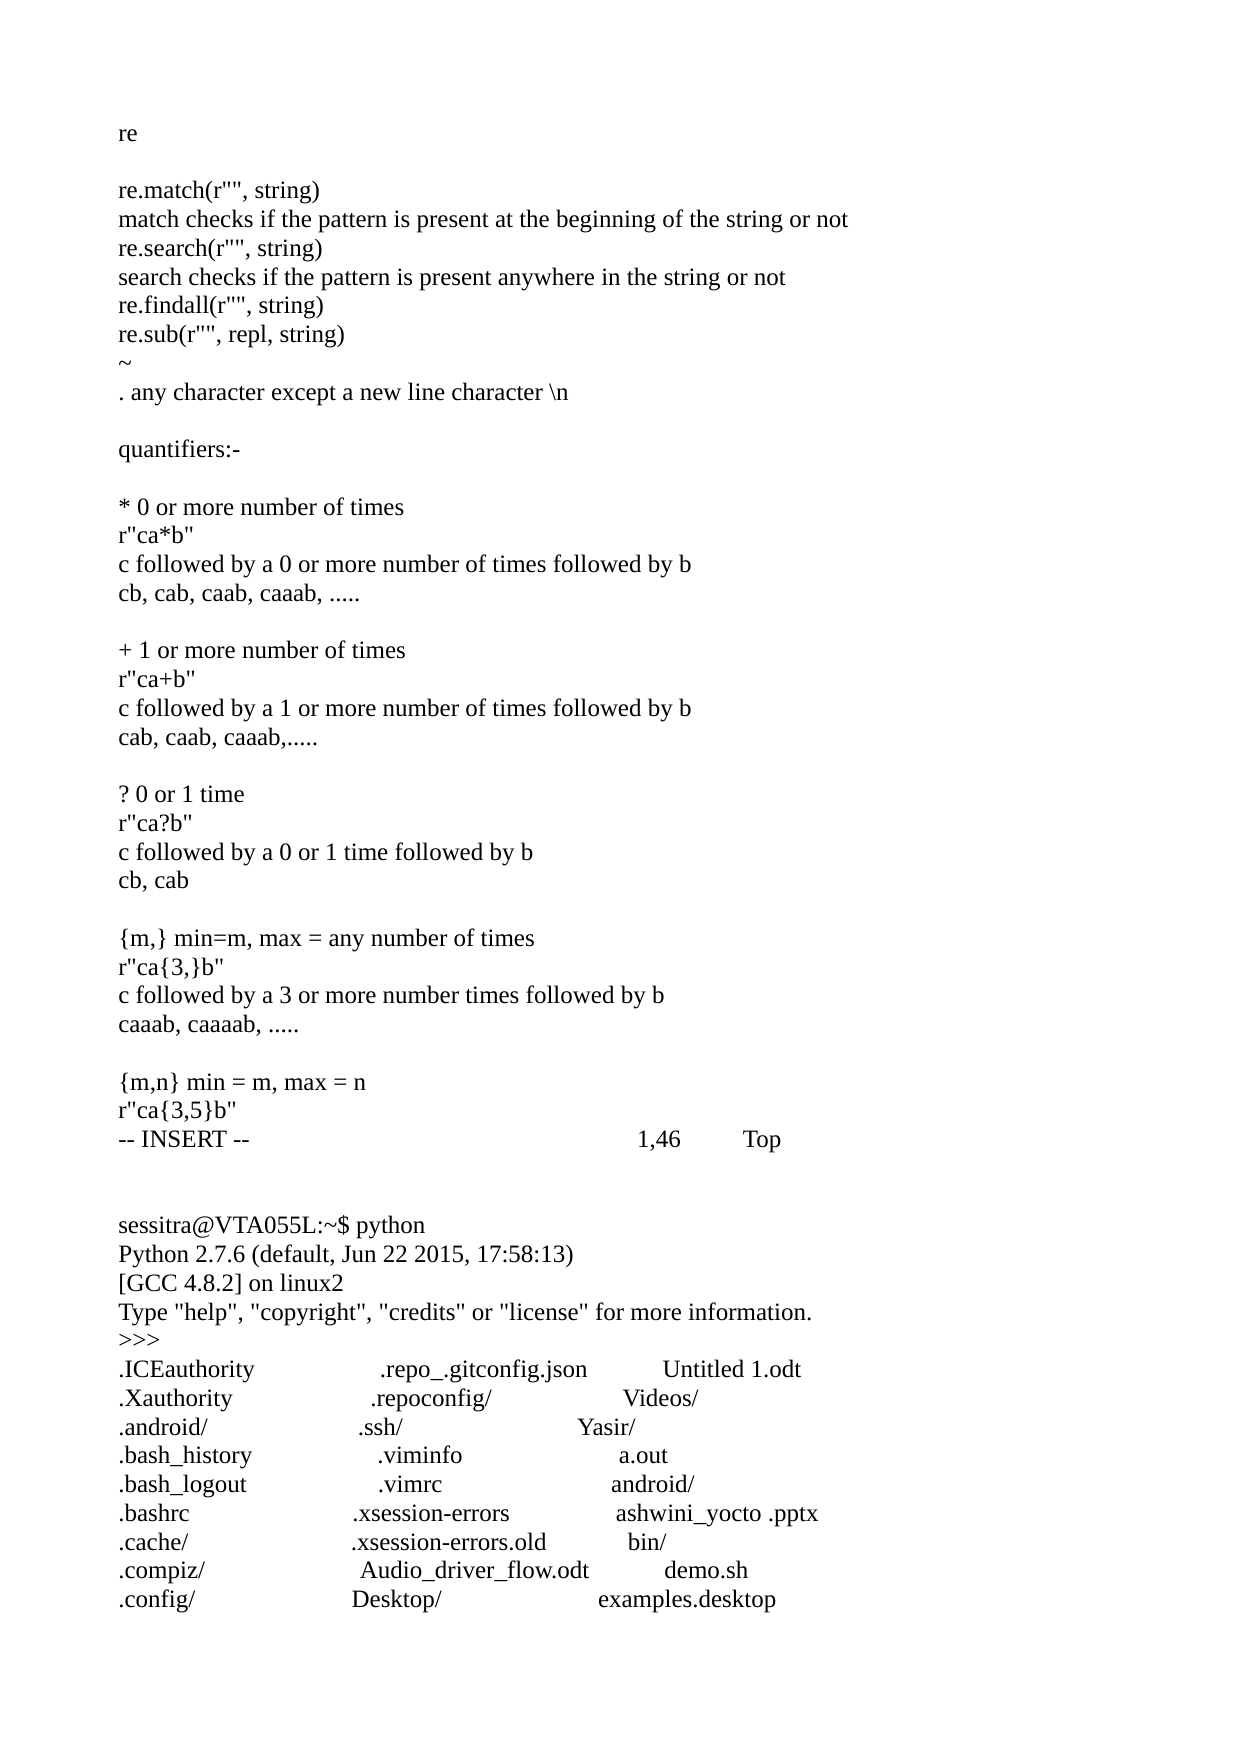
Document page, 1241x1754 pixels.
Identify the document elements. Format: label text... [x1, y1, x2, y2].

text . any character except a new line character \n [118, 377, 1122, 406]
text c followed by a 0 or more number of times followed by b [118, 549, 1122, 578]
text re.match(r"", string) [118, 176, 1122, 204]
text quantifiers:- [118, 434, 1122, 463]
text >>> [118, 1326, 1122, 1354]
text match checks if the pattern is present at the beginning of the string or not [118, 204, 1122, 233]
text cab, caab, caaab,..... [118, 722, 1122, 751]
text re.sub(r"", repl, string) [118, 319, 1122, 348]
text c followed by a 1 or more number of times followed by b [118, 693, 1122, 722]
text Python 2.7.6 (default, Jun 22 2015, 17:58:13) [118, 1239, 1122, 1268]
text Type "help", "copyright", "credits" or "license" for more information. [118, 1297, 1122, 1326]
text + 1 or more number of times [118, 636, 1122, 664]
text c followed by a 3 or more number times followed by b [118, 981, 1122, 1009]
text .android/ .ssh/ Yasir/ [118, 1412, 1122, 1441]
text cb, cab, caab, caaab, ..... [118, 578, 1122, 607]
text -- INSERT -- 1,46 Top [118, 1124, 1122, 1153]
text c followed by a 0 or 1 time followed by b [118, 837, 1122, 866]
text re [118, 118, 1122, 147]
text .config/ Desktop/ examples.desktop [118, 1584, 1122, 1613]
text ~ [118, 348, 1122, 377]
text .bashrc .xsession-errors ashwini_yocto .pptx [118, 1498, 1122, 1527]
text caaab, caaaab, ..... [118, 1009, 1122, 1038]
text r"ca{3,5}b" [118, 1096, 1122, 1124]
text {m,} min=m, max = any number of times [118, 923, 1122, 952]
text ? 0 or 1 time [118, 779, 1122, 808]
text r"ca*b" [118, 521, 1122, 549]
text .bash_logout .vimrc android/ [118, 1469, 1122, 1498]
text {m,n} min = m, max = n [118, 1067, 1122, 1096]
text .compiz/ Audio_driver_flow.odt demo.sh [118, 1556, 1122, 1584]
text r"ca+b" [118, 664, 1122, 693]
text .bash_history .viminfo a.out [118, 1441, 1122, 1469]
text sessitra@VTA055L:~$ python [118, 1211, 1122, 1239]
text search checks if the pattern is present anywhere in the string or not [118, 262, 1122, 291]
text cb, cab [118, 866, 1122, 894]
text * 0 or more number of times [118, 492, 1122, 521]
text .ICEauthority .repo_.gitconfig.json Untitled 1.odt [118, 1354, 1122, 1383]
text .cache/ .xsession-errors.old bin/ [118, 1527, 1122, 1556]
text .Xauthority .repoconfig/ Videos/ [118, 1383, 1122, 1412]
text [GCC 4.8.2] on linux2 [118, 1268, 1122, 1297]
text re.findall(r"", string) [118, 291, 1122, 319]
text r"ca?b" [118, 808, 1122, 837]
text r"ca{3,}b" [118, 952, 1122, 981]
text re.search(r"", string) [118, 233, 1122, 262]
